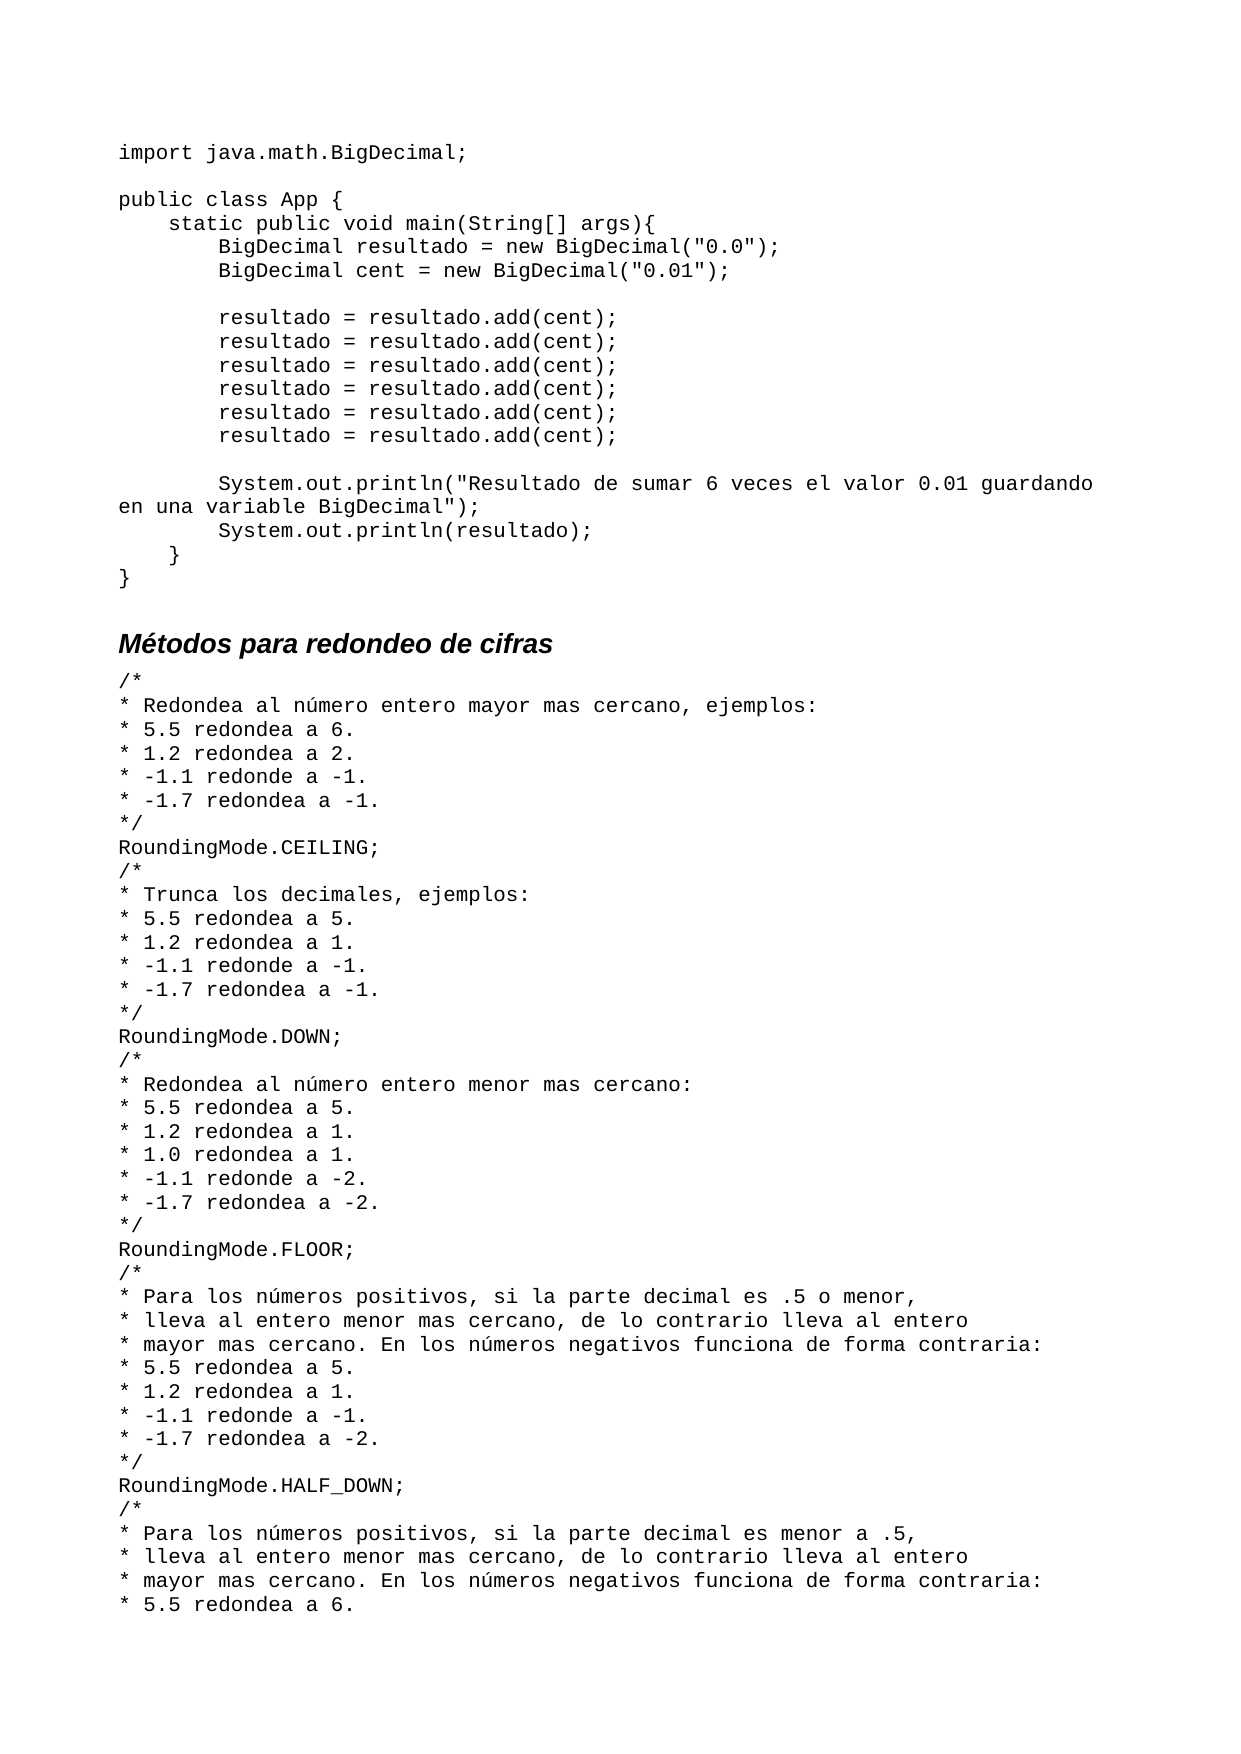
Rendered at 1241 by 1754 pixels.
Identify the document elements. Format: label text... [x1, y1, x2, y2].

text * 1.0 redondea a 1. [118, 1144, 1122, 1168]
text * -1.7 redondea a -1. [118, 979, 1122, 1003]
text * Redondea al número entero mayor mas cercano, ejemplos: [118, 695, 1122, 719]
text * Trunca los decimales, ejemplos: [118, 884, 1122, 908]
text * -1.7 redondea a -1. [118, 790, 1122, 813]
text } [118, 544, 1122, 567]
text * 5.5 redondea a 5. [118, 1097, 1122, 1121]
text resultado = resultado.add(cent); [118, 378, 1122, 402]
text * 5.5 redondea a 5. [118, 908, 1122, 932]
text */ [118, 813, 1122, 837]
text RoundingMode.DOWN; [118, 1026, 1122, 1050]
text */ [118, 1452, 1122, 1476]
text System.out.println("Resultado de sumar 6 veces el valor 0.01 guardando en una variable BigDecimal"); [118, 473, 1122, 520]
text /* [118, 1499, 1122, 1523]
text BigDecimal cent = new BigDecimal("0.01"); [118, 260, 1122, 284]
text * lleva al entero menor mas cercano, de lo contrario lleva al entero [118, 1310, 1122, 1334]
text public class App { [118, 189, 1122, 213]
text * -1.1 redonde a -1. [118, 955, 1122, 979]
text * 5.5 redondea a 6. [118, 719, 1122, 742]
text * Para los números positivos, si la parte decimal es menor a .5, [118, 1523, 1122, 1546]
text /* [118, 1050, 1122, 1073]
text * 5.5 redondea a 6. [118, 1594, 1122, 1617]
text * 1.2 redondea a 2. [118, 742, 1122, 766]
text */ [118, 1215, 1122, 1239]
text /* [118, 1263, 1122, 1286]
text static public void main(String[] args){ [118, 213, 1122, 236]
subtitle Métodos para redondeo de cifras [118, 627, 1122, 659]
text BigDecimal resultado = new BigDecimal("0.0"); [118, 236, 1122, 260]
text * -1.1 redonde a -1. [118, 766, 1122, 790]
text } [118, 567, 1122, 591]
text * 1.2 redondea a 1. [118, 1121, 1122, 1144]
text * -1.7 redondea a -2. [118, 1192, 1122, 1215]
text * mayor mas cercano. En los números negativos funciona de forma contraria: [118, 1570, 1122, 1594]
text resultado = resultado.add(cent); [118, 331, 1122, 354]
text /* [118, 861, 1122, 884]
text * -1.1 redonde a -1. [118, 1404, 1122, 1428]
text RoundingMode.FLOOR; [118, 1239, 1122, 1263]
text resultado = resultado.add(cent); [118, 307, 1122, 331]
text import java.math.BigDecimal; [118, 142, 1122, 165]
text * mayor mas cercano. En los números negativos funciona de forma contraria: [118, 1334, 1122, 1357]
text resultado = resultado.add(cent); [118, 402, 1122, 426]
text /* [118, 672, 1122, 695]
text */ [118, 1003, 1122, 1026]
text * -1.1 redonde a -2. [118, 1168, 1122, 1192]
text System.out.println(resultado); [118, 520, 1122, 544]
text resultado = resultado.add(cent); [118, 354, 1122, 378]
text * -1.7 redondea a -2. [118, 1428, 1122, 1452]
text * 1.2 redondea a 1. [118, 932, 1122, 955]
text * lleva al entero menor mas cercano, de lo contrario lleva al entero [118, 1546, 1122, 1570]
text RoundingMode.CEILING; [118, 837, 1122, 861]
text RoundingMode.HALF_DOWN; [118, 1476, 1122, 1499]
text * Redondea al número entero menor mas cercano: [118, 1073, 1122, 1097]
text * 5.5 redondea a 5. [118, 1357, 1122, 1381]
text * 1.2 redondea a 1. [118, 1381, 1122, 1404]
text * Para los números positivos, si la parte decimal es .5 o menor, [118, 1286, 1122, 1310]
text resultado = resultado.add(cent); [118, 426, 1122, 449]
